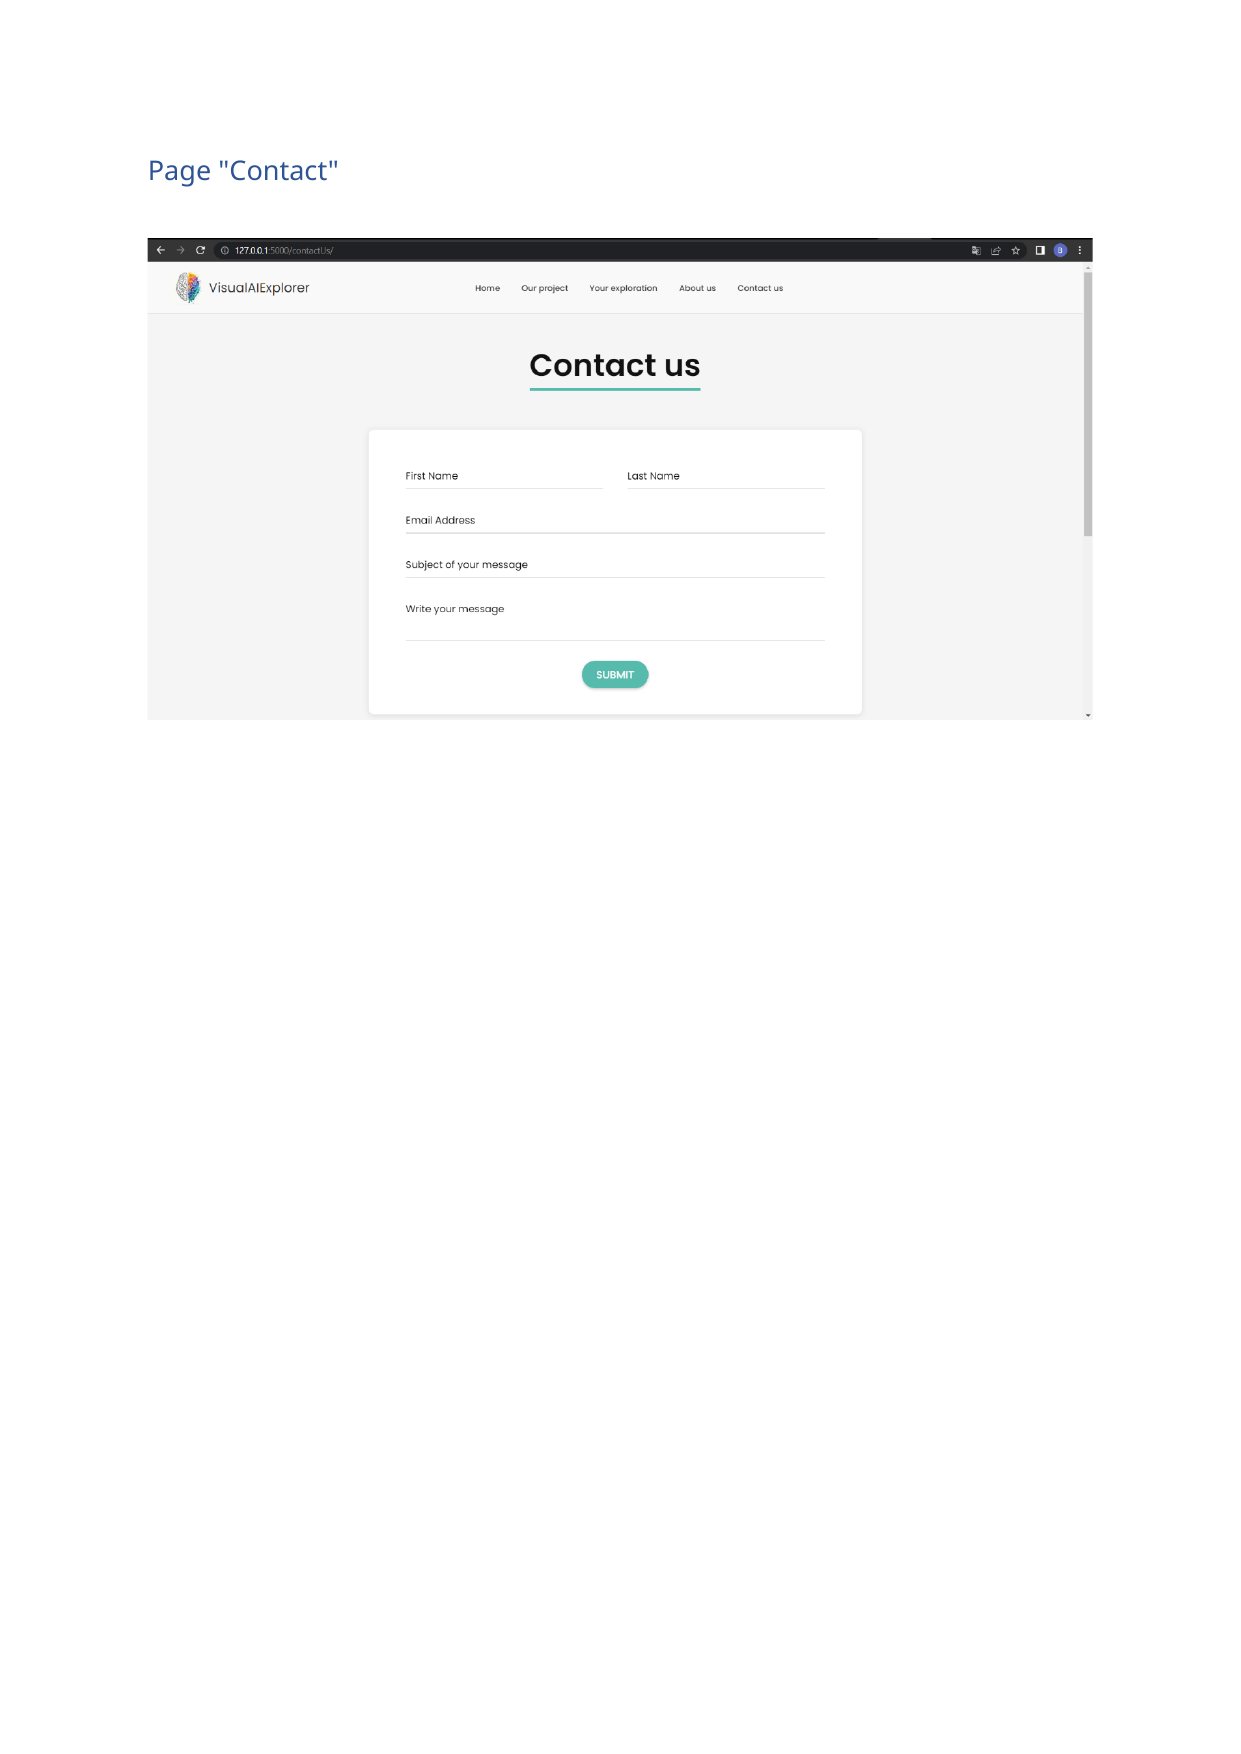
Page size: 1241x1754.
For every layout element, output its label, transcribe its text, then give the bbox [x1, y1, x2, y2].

picture [147, 238, 1093, 720]
subtitle Page "Contact" [148, 152, 1093, 189]
